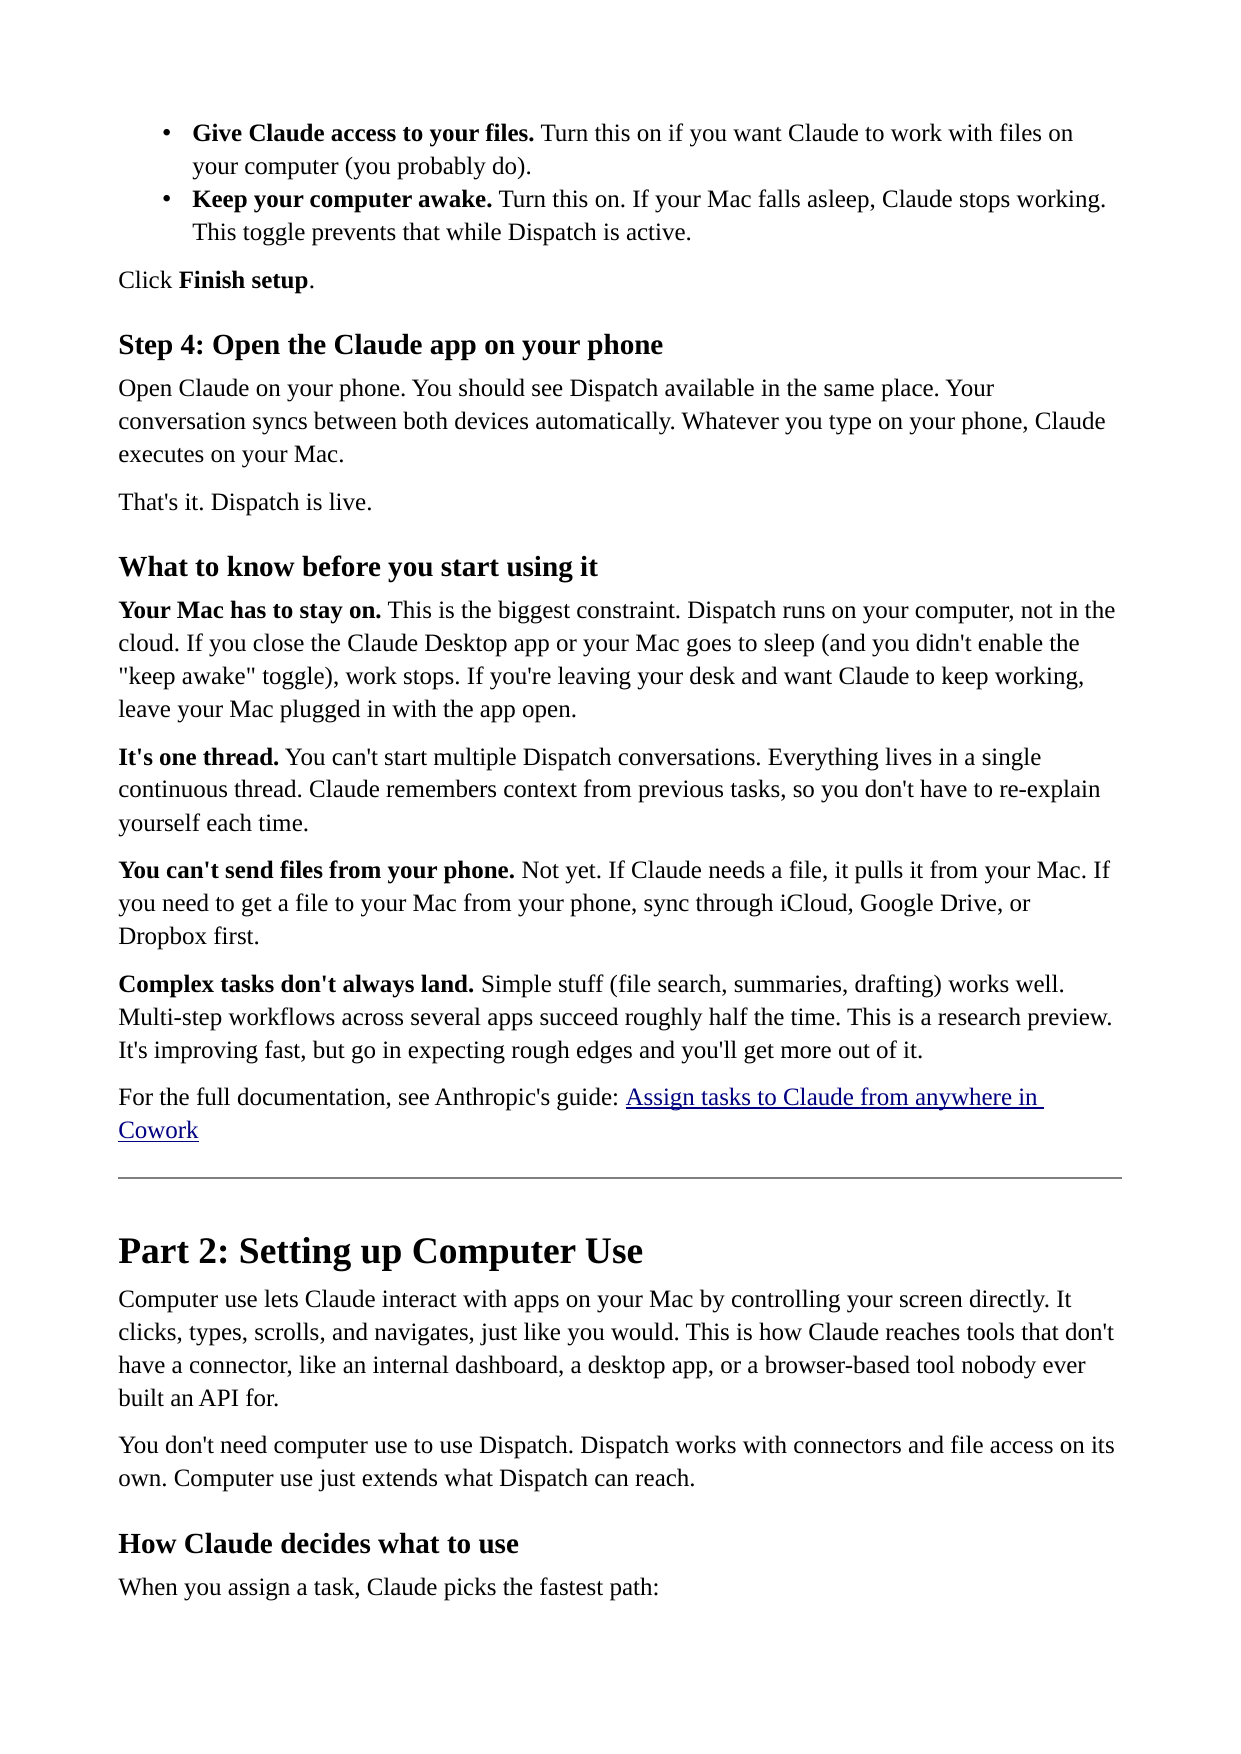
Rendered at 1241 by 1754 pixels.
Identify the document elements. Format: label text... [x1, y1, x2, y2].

subtitle Step 4: Open the Claude app on your phone [118, 327, 1122, 361]
text Complex tasks don't always land. Simple stuff (file search, summaries, drafting) works well. Multi-step workflows across several apps succeed roughly half the time. This is a research preview. It's improving fast, but go in expecting rough edges and you'll get more out of it. [118, 969, 1122, 1064]
text Computer use lets Claude interact with apps on your Mac by controlling your screen directly. It clicks, types, scrolls, and navigates, just like you would. This is how Claude reaches tools that don't have a connector, like an internal dashboard, a desktop app, or a browser-based tool nobody ever built an API for. [118, 1284, 1122, 1412]
text That's it. Dispatch is live. [118, 487, 1122, 515]
text Click Finish setup. [118, 265, 1122, 293]
text You don't need computer use to use Dispatch. Dispatch works with connectors and file access on its own. Computer use just extends what Dispatch can reach. [118, 1431, 1122, 1492]
subtitle How Claude decides what to use [118, 1526, 1122, 1559]
text When you assign a task, Claude picks the fastest path: [118, 1572, 1122, 1601]
text Open Claude on your phone. You should see Dispatch available in the same place. Your conversation syncs between both devices automatically. Whatever you type on your phone, Claude executes on your Mac. [118, 373, 1122, 468]
subtitle Part 2: Setting up Computer Use [118, 1228, 1122, 1271]
text You can't send files from your phone. Not yet. If Claude needs a file, it pulls it from your Mac. If you need to get a file to your Mac from your phone, sync through iCloud, Google Drive, or Dropbox first. [118, 855, 1122, 950]
text For the full documentation, see Anthropic's guide: Assign tasks to Claude from anywhere in Cowork [118, 1082, 1122, 1144]
text It's one thread. You can't start multiple Dispatch conversations. Everything lives in a single continuous thread. Claude remembers context from previous tasks, so you don't have to re-explain yourself each time. [118, 742, 1122, 836]
list Keep your computer awake. Turn this on. If your Mac falls asleep, Claude stops working. This toggle prevents that while Dispatch is active. [162, 184, 1122, 246]
text Your Mac has to stay on. This is the biggest constraint. Dispatch runs on your computer, not in the cloud. If you close the Claude Desktop app or your Mac goes to sleep (and you didn't enable the "keep awake" toggle), work stops. If you're leaving your desk and want Claude to keep working, leave your Mac plugged in with the app open. [118, 595, 1122, 723]
subtitle What to know before you start using it [118, 549, 1122, 582]
list Give Claude access to your files. Turn this on if you want Claude to work with files on your computer (you probably do). [162, 118, 1122, 180]
